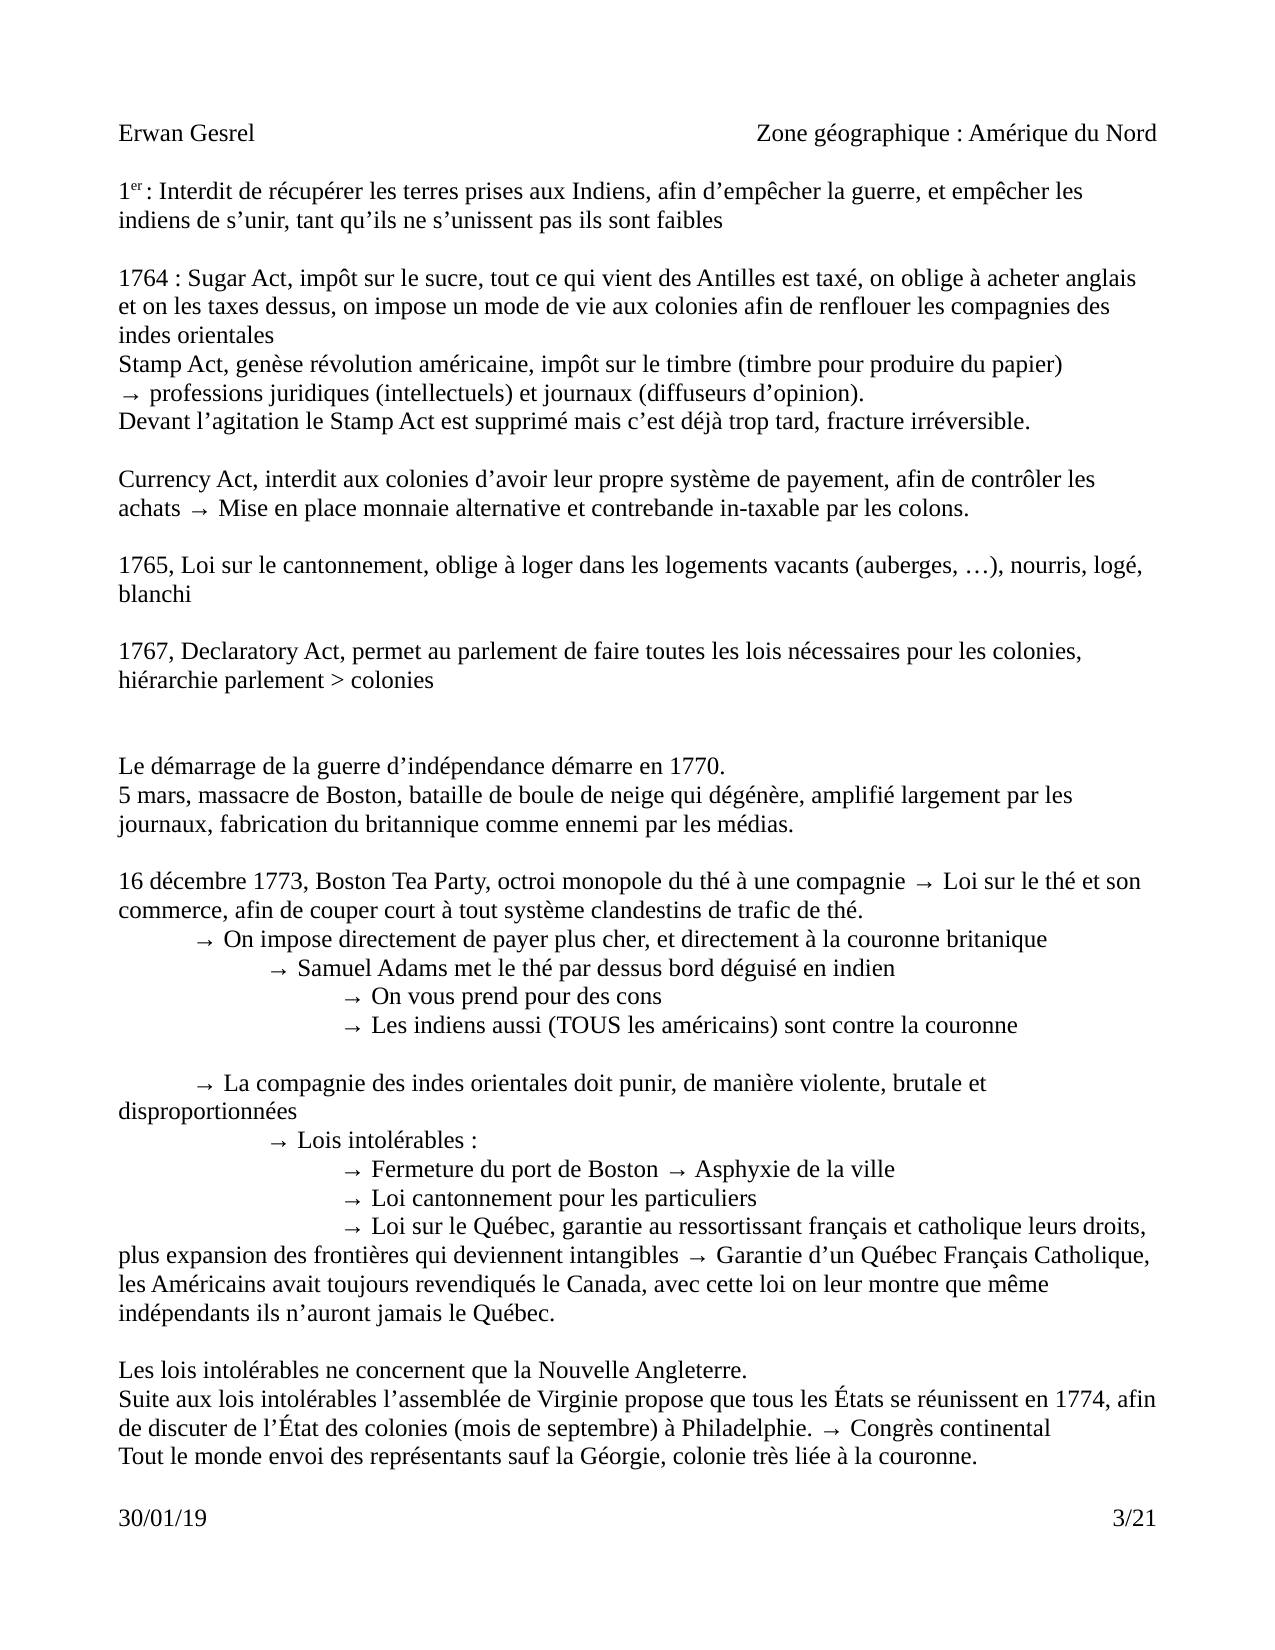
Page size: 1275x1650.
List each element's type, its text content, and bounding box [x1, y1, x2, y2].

text 1765, Loi sur le cantonnement, oblige à loger dans les logements vacants (auberges, …), nourris, logé, blanchi [118, 550, 1157, 608]
text 1er : Interdit de récupérer les terres prises aux Indiens, afin d’empêcher la guerre, et empêcher les indiens de s’unir, tant qu’ils ne s’unissent pas ils sont faibles [118, 176, 1157, 234]
text Suite aux lois intolérables l’assemblée de Virginie propose que tous les États se réunissent en 1774, afin de discuter de l’État des colonies (mois de septembre) à Philadelphie. → Congrès continental Tout le monde envoi des représentants sauf la Géorgie, colonie très liée à la couronne. [118, 1384, 1157, 1470]
text Le démarrage de la guerre d’indépendance démarre en 1770. 5 mars, massacre de Boston, bataille de boule de neige qui dégénère, amplifié largement par les journaux, fabrication du britannique comme ennemi par les médias. [118, 751, 1157, 838]
text 1764 : Sugar Act, impôt sur le sucre, tout ce qui vient des Antilles est taxé, on oblige à acheter anglais et on les taxes dessus, on impose un mode de vie aux colonies afin de renflouer les compagnies des indes orientales Stamp Act, genèse révolution américaine, impôt sur le timbre (timbre pour produire du papier) → professions juridiques (intellectuels) et journaux (diffuseurs d’opinion). Devant l’agitation le Stamp Act est supprimé mais c’est déjà trop tard, fracture irréversible. [118, 263, 1157, 435]
text → La compagnie des indes orientales doit punir, de manière violente, brutale et disproportionnées [118, 1068, 1157, 1125]
text → Fermeture du port de Boston → Asphyxie de la ville [118, 1154, 1157, 1183]
text Currency Act, interdit aux colonies d’avoir leur propre système de payement, afin de contrôler les achats → Mise en place monnaie alternative et contrebande in-taxable par les colons. [118, 464, 1157, 521]
text 16 décembre 1773, Boston Tea Party, octroi monopole du thé à une compagnie → Loi sur le thé et son commerce, afin de couper court à tout système clandestins de trafic de thé. → On impose directement de payer plus cher, et directement à la couronne britanique [118, 866, 1157, 953]
text → On vous prend pour des cons [118, 981, 1157, 1010]
text → Les indiens aussi (TOUS les américains) sont contre la couronne [118, 1010, 1157, 1039]
text → Loi sur le Québec, garantie au ressortissant français et catholique leurs droits, plus expansion des frontières qui deviennent intangibles → Garantie d’un Québec Français Catholique, les Américains avait toujours revendiqués le Canada, avec cette loi on leur montre que même indépendants ils n’auront jamais le Québec. [118, 1211, 1157, 1326]
text 1767, Declaratory Act, permet au parlement de faire toutes les lois nécessaires pour les colonies, hiérarchie parlement > colonies [118, 636, 1157, 694]
text → Samuel Adams met le thé par dessus bord déguisé en indien [118, 953, 1157, 981]
text Les lois intolérables ne concernent que la Nouvelle Angleterre. [118, 1355, 1157, 1384]
text → Loi cantonnement pour les particuliers [118, 1183, 1157, 1211]
text → Lois intolérables : [118, 1125, 1157, 1154]
